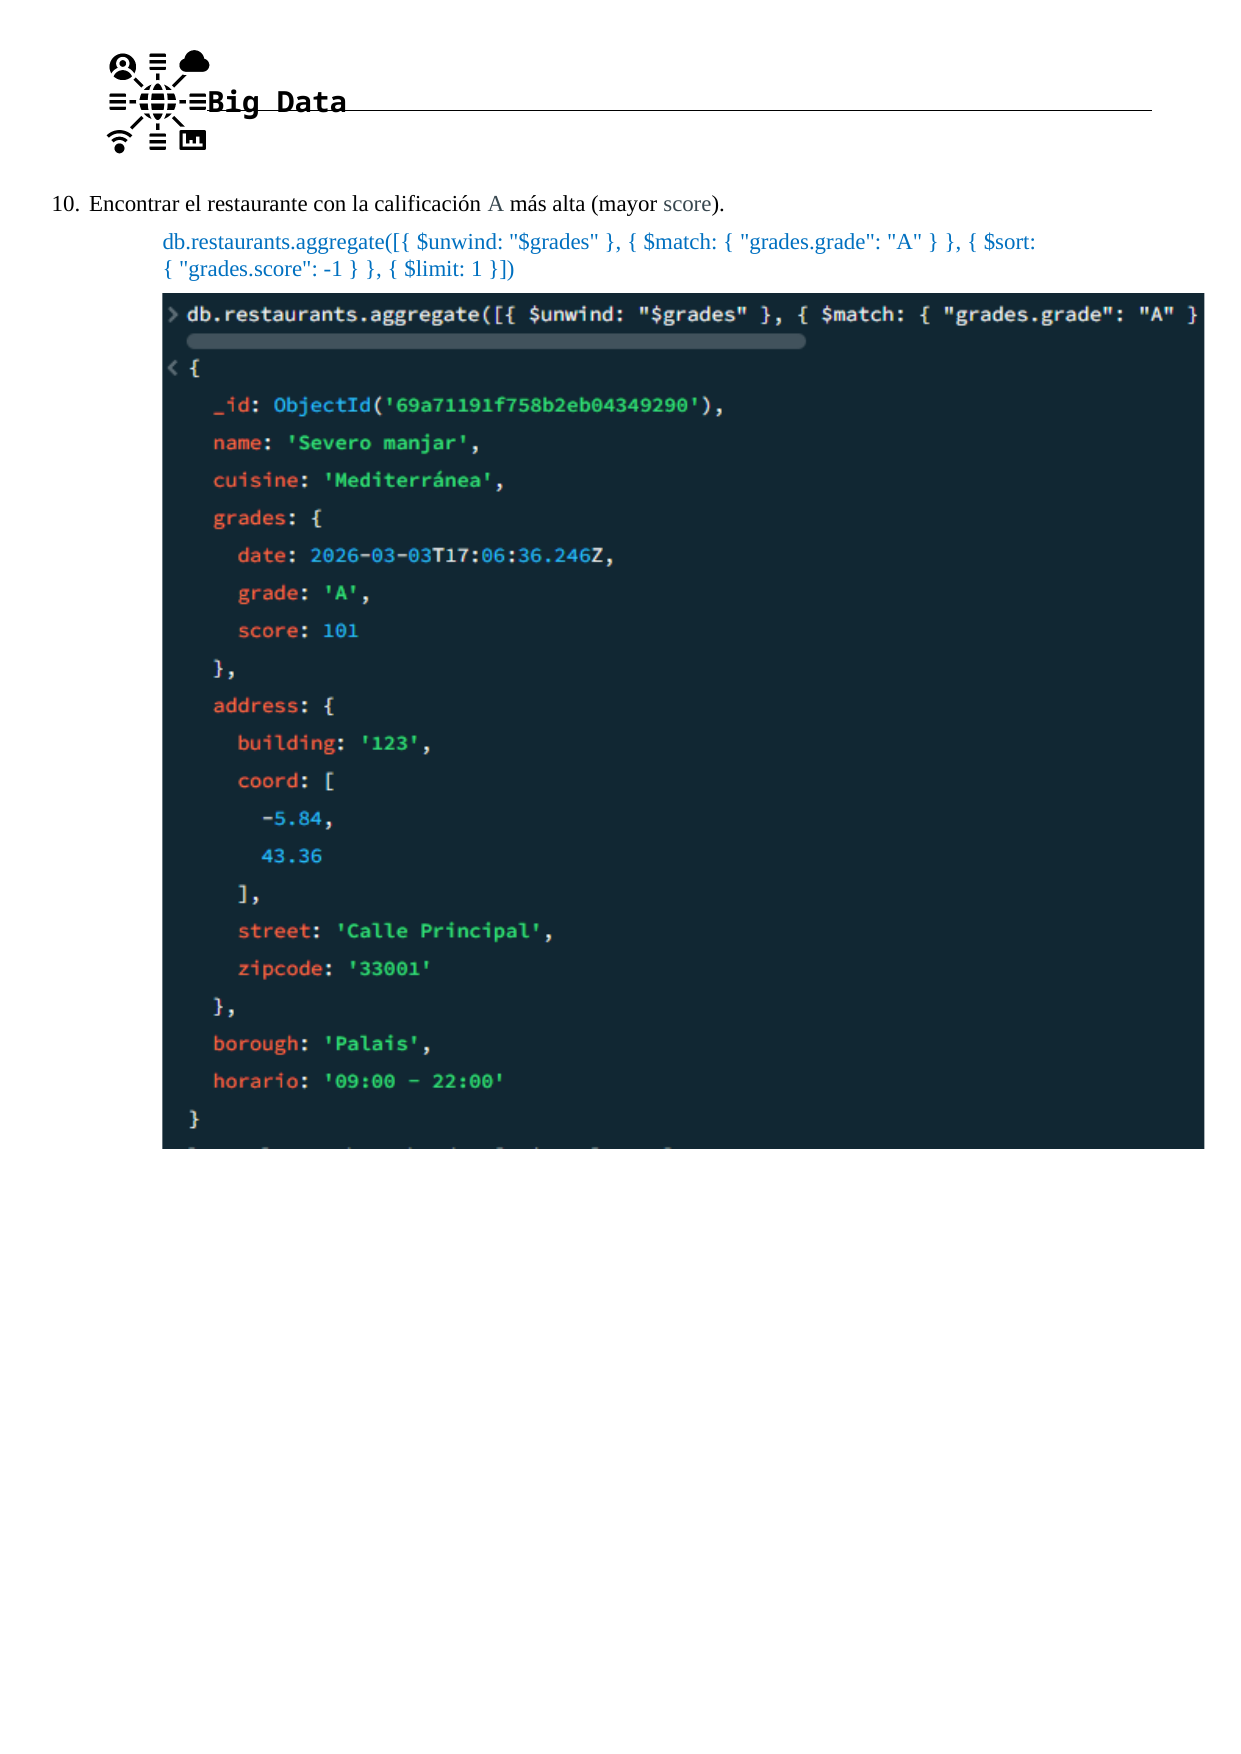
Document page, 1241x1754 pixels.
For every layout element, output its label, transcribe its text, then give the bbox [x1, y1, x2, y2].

list Encontrar el restaurante con la calificación A más alta (mayor score). [51, 190, 1141, 216]
text db.restaurants.aggregate([{ $unwind: "$grades" }, { $match: { "grades.grade": "A" } }, { $sort: { "grades.score": -1 } }, { $limit: 1 }]) [162, 228, 1141, 282]
